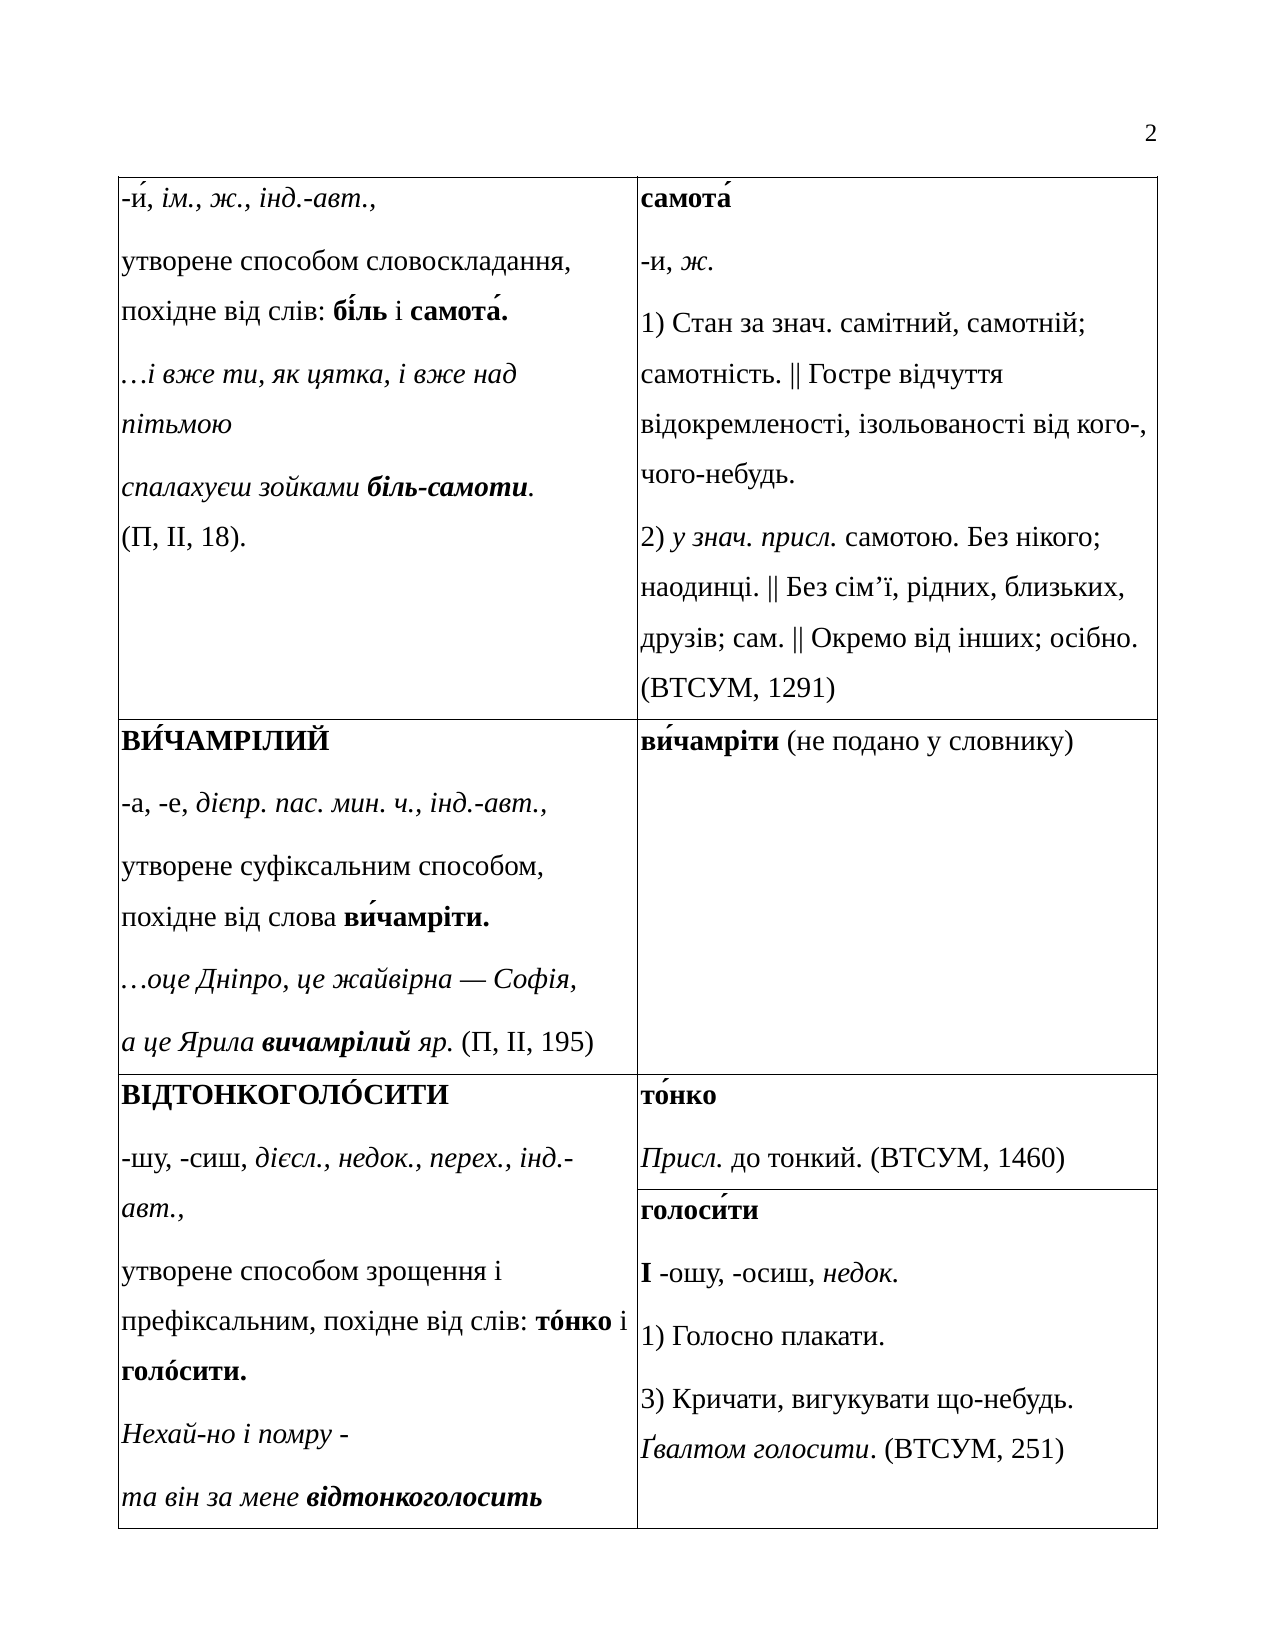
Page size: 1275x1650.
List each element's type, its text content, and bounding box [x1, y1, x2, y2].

table_cell самота́ -и, ж. 1) Стан за знач. самітний, самотній; самотність. || Гостре відчуття відокремленості, ізольованості від кого-, чого-небудь. 2) у знач. присл. самотою. Без нікого; наодинці. || Без сім’ї, рідних, близьких, друзів; сам. || Окремо від інших; осібно. (ВТСУМ, 1291) [638, 178, 1157, 719]
table_cell то́нко Присл. до тонкий. (ВТСУМ, 1460) [638, 1075, 1157, 1189]
table_cell ви́чамріти (не подано у словнику) [638, 720, 1157, 1073]
table_cell ВІДТОНКОГОЛÓСИТИ -шу, -сиш, дієсл., недок., перех., інд.-авт., утворене способом зрощення і префіксальним, похідне від слів: тóнко і голóсити. Нехай-но і помру - та він за мене відтонкоголосить [119, 1075, 637, 1528]
table_cell ВИ́ЧАМРІЛИЙ -а, -е, дієпр. пас. мин. ч., інд.-авт., утворене суфіксальним способом, похідне від слова ви́чамріти. …оце Дніпро, це жайвірна — Софія, а це Ярила вичамрілий яр. (П, ІІ, 195) [119, 720, 637, 1073]
table_cell голоси́ти I -ошу, -осиш, недок. 1) Голосно плакати. 3) Кричати, вигукувати що-небудь. Ґвалтом голосити. (ВТСУМ, 251) [638, 1190, 1157, 1528]
table_cell -и́, ім., ж., інд.-авт., утворене способом словоскладання, похідне від слів: бі́ль і самота́. …і вже ти, як цятка, і вже над пітьмою спалахуєш зойками біль-самоти. (П, ІІ, 18). [119, 178, 637, 719]
